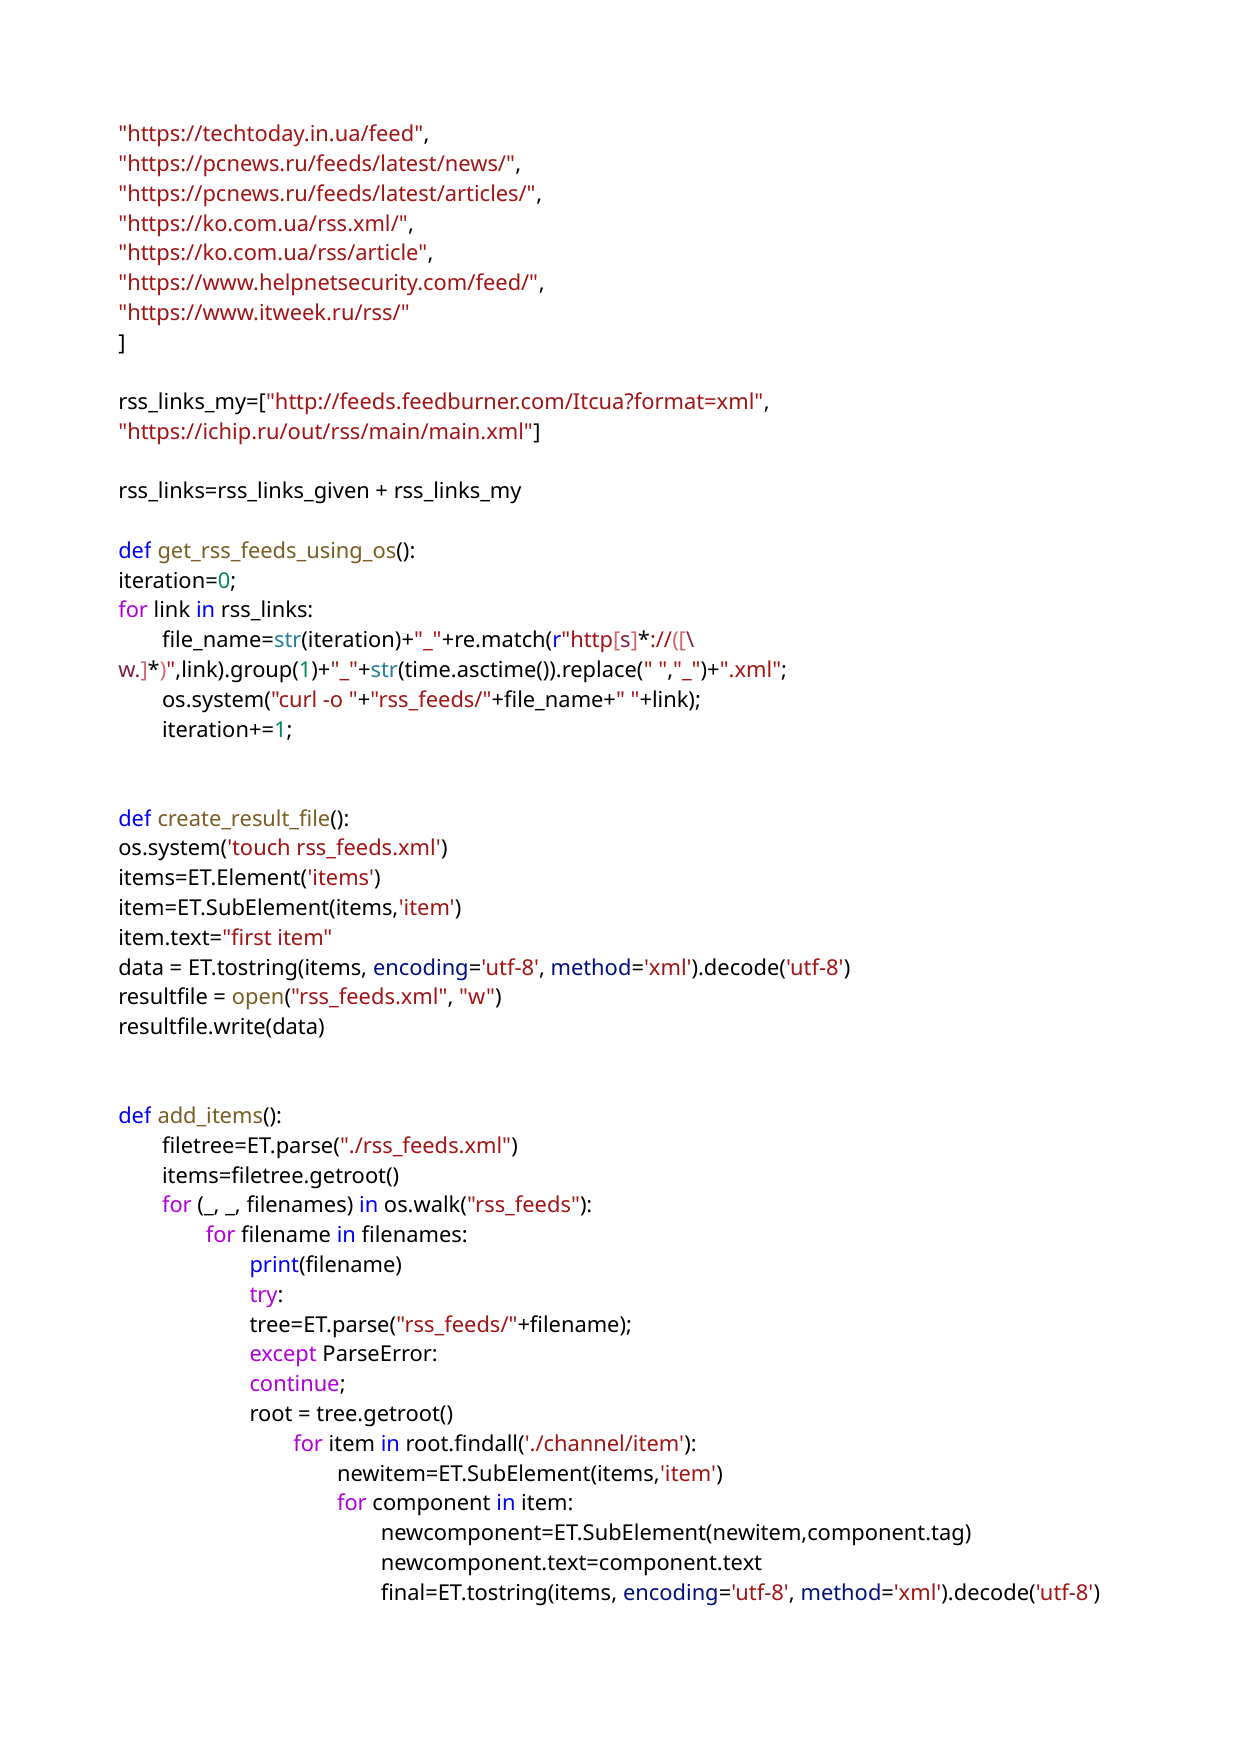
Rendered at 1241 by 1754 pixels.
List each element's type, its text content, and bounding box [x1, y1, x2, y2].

text "https://ko.com.ua/rss.xml/", [118, 207, 1122, 237]
text rss_links=rss_links_given + rss_links_my [118, 475, 1122, 505]
text resultfile.write(data) [118, 1011, 1122, 1041]
text "https://techtoday.in.ua/feed", [118, 118, 1122, 148]
text "https://pcnews.ru/feeds/latest/news/", [118, 148, 1122, 178]
text print(filename) [118, 1249, 1122, 1279]
text for item in root.findall('./channel/item'): [118, 1428, 1122, 1458]
text iteration=0; [118, 565, 1122, 594]
text "https://ko.com.ua/rss/article", [118, 237, 1122, 267]
text newcomponent.text=component.text [118, 1547, 1122, 1577]
text item=ET.SubElement(items,'item') [118, 892, 1122, 922]
text root = tree.getroot() [118, 1398, 1122, 1428]
text item.text="first item" [118, 922, 1122, 952]
text "https://www.itweek.ru/rss/" [118, 297, 1122, 327]
text os.system('touch rss_feeds.xml') [118, 832, 1122, 862]
text "https://www.helpnetsecurity.com/feed/", [118, 267, 1122, 297]
text newitem=ET.SubElement(items,'item') [118, 1458, 1122, 1487]
text def add_items(): [118, 1100, 1122, 1130]
text resultfile = open("rss_feeds.xml", "w") [118, 981, 1122, 1011]
text "https://pcnews.ru/feeds/latest/articles/", [118, 178, 1122, 207]
text for filename in filenames: [118, 1219, 1122, 1249]
text newcomponent=ET.SubElement(newitem,component.tag) [118, 1517, 1122, 1547]
text try: [118, 1279, 1122, 1309]
text "https://ichip.ru/out/rss/main/main.xml"] [118, 416, 1122, 446]
text except ParseError: [118, 1338, 1122, 1368]
text def get_rss_feeds_using_os(): [118, 535, 1122, 565]
text for (_, _, filenames) in os.walk("rss_feeds"): [118, 1189, 1122, 1219]
text def create_result_file(): [118, 803, 1122, 832]
text ] [118, 327, 1122, 356]
text for component in item: [118, 1487, 1122, 1517]
text file_name=str(iteration)+"_"+re.match(r"http[s]*://([\w.]*)",link).group(1)+"_"+str(time.asctime()).replace(" ","_")+".xml"; [118, 624, 1122, 684]
text data = ET.tostring(items, encoding='utf-8', method='xml').decode('utf-8') [118, 952, 1122, 981]
text rss_links_my=["http://feeds.feedburner.com/Itcua?format=xml", [118, 386, 1122, 416]
text final=ET.tostring(items, encoding='utf-8', method='xml').decode('utf-8') [118, 1577, 1122, 1607]
text os.system("curl -o "+"rss_feeds/"+file_name+" "+link); [118, 684, 1122, 714]
text items=filetree.getroot() [118, 1160, 1122, 1189]
text tree=ET.parse("rss_feeds/"+filename); [118, 1309, 1122, 1338]
text iteration+=1; [118, 714, 1122, 743]
text filetree=ET.parse("./rss_feeds.xml") [118, 1130, 1122, 1160]
text items=ET.Element('items') [118, 862, 1122, 892]
text continue; [118, 1368, 1122, 1398]
text for link in rss_links: [118, 594, 1122, 624]
